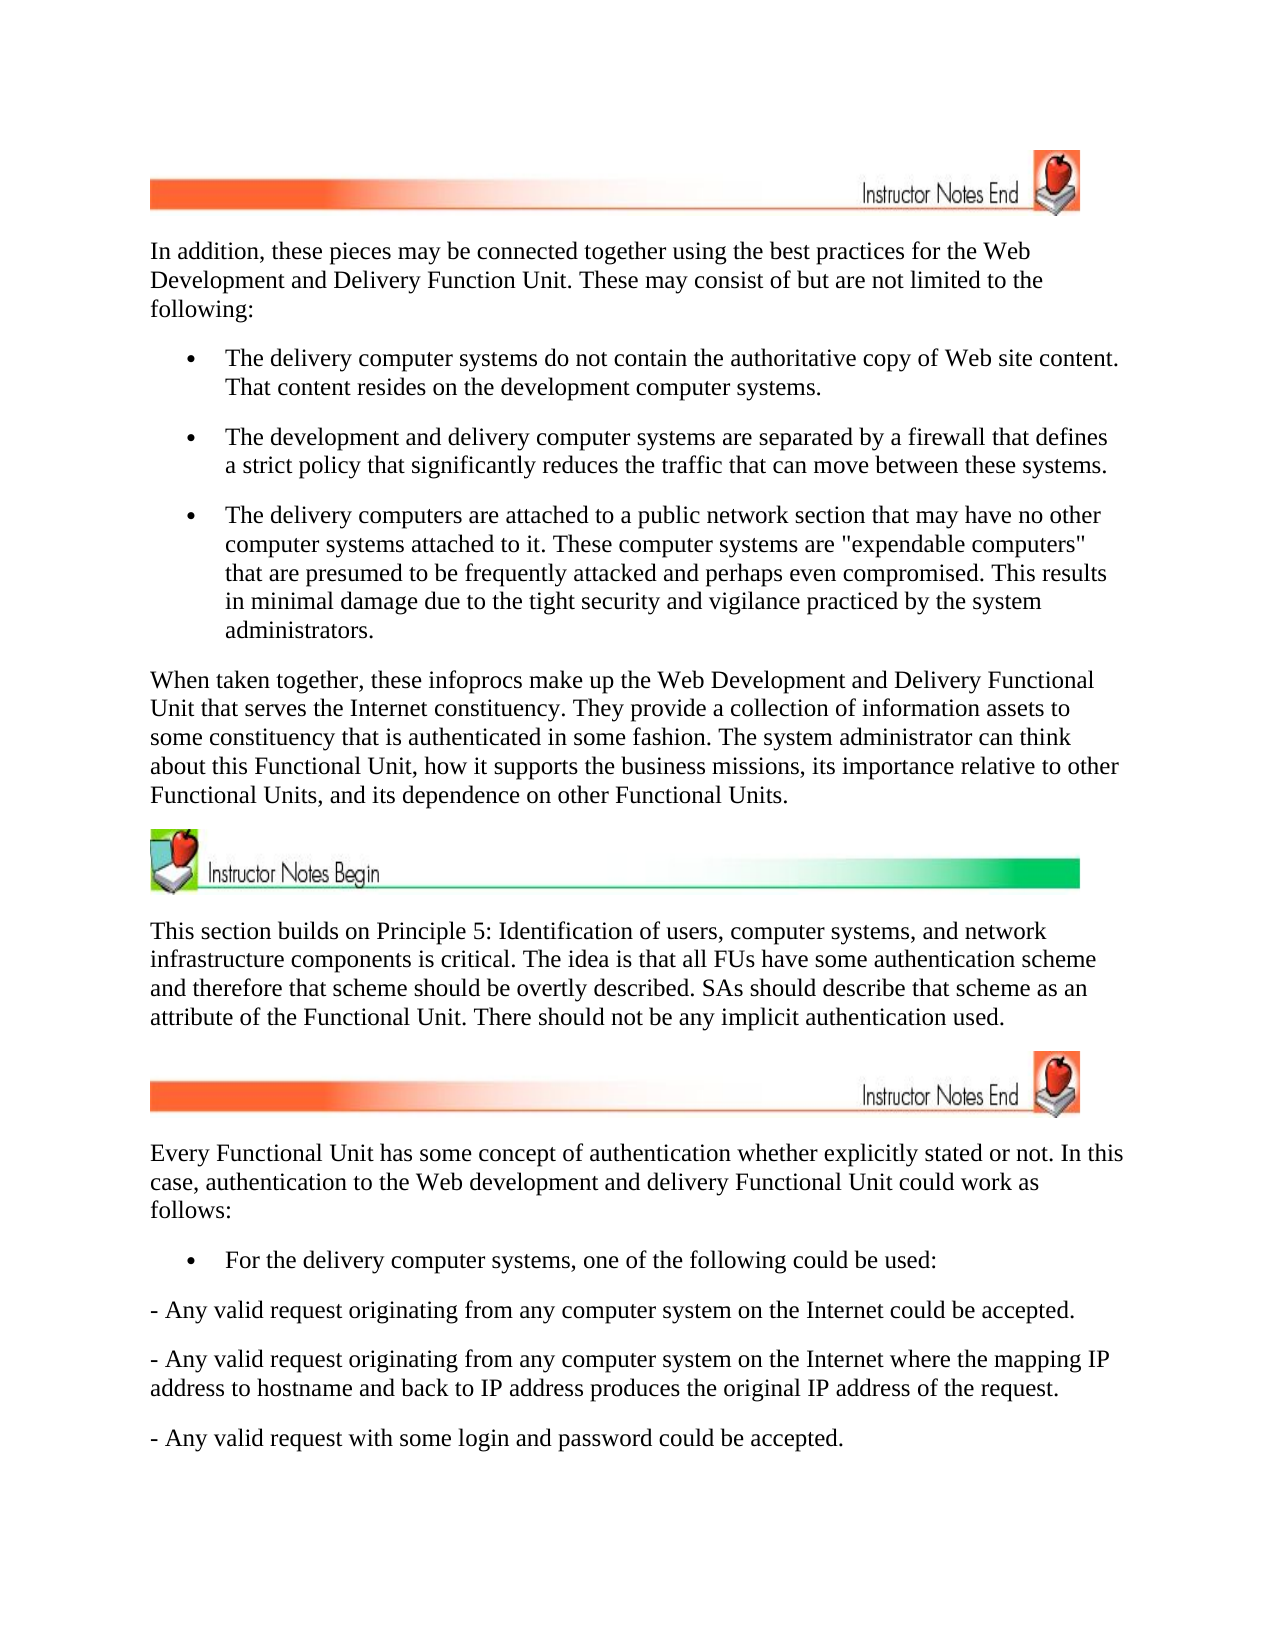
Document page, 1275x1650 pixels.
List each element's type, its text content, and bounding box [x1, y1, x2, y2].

list The delivery computer systems do not contain the authoritative copy of Web site content. That content resides on the development computer systems. [187, 343, 1125, 401]
text - Any valid request with some login and password could be accepted. [150, 1423, 1125, 1451]
list For the delivery computer systems, one of the following could be used: [187, 1245, 1125, 1274]
list The development and delivery computer systems are separated by a firewall that defines a strict policy that significantly reduces the traffic that can move between these systems. [187, 422, 1125, 479]
text - Any valid request originating from any computer system on the Internet where the mapping IP address to hostname and back to IP address produces the original IP address of the request. [150, 1344, 1125, 1402]
text - Any valid request originating from any computer system on the Internet could be accepted. [150, 1295, 1125, 1323]
text In addition, these pieces may be connected together using the best practices for the Web Development and Delivery Function Unit. These may consist of but are not limited to the following: [150, 236, 1125, 323]
text Every Functional Unit has some concept of authentication whether explicitly stated or not. In this case, authentication to the Web development and delivery Functional Unit could work as follows: [150, 1138, 1125, 1224]
list The delivery computers are attached to a public network section that may have no other computer systems attached to it. These computer systems are "expendable computers" that are presumed to be frequently attacked and perhaps even compromised. This results in minimal damage due to the tight security and vigilance practiced by the system administrators. [187, 500, 1125, 644]
text When taken together, these infoprocs make up the Web Development and Delivery Functional Unit that serves the Internet constituency. They provide a collection of information assets to some constituency that is authenticated in some fashion. The system administrator can think about this Functional Unit, how it supports the business missions, its importance relative to other Functional Units, and its dependence on other Functional Units. [150, 665, 1125, 808]
text This section builds on Principle 5: Identification of users, computer systems, and network infrastructure components is critical. The idea is that all FUs have some authentication scheme and therefore that scheme should be overtly described. SAs should describe that scheme as an attribute of the Functional Unit. There should not be any implicit authentication used. [150, 916, 1125, 1031]
